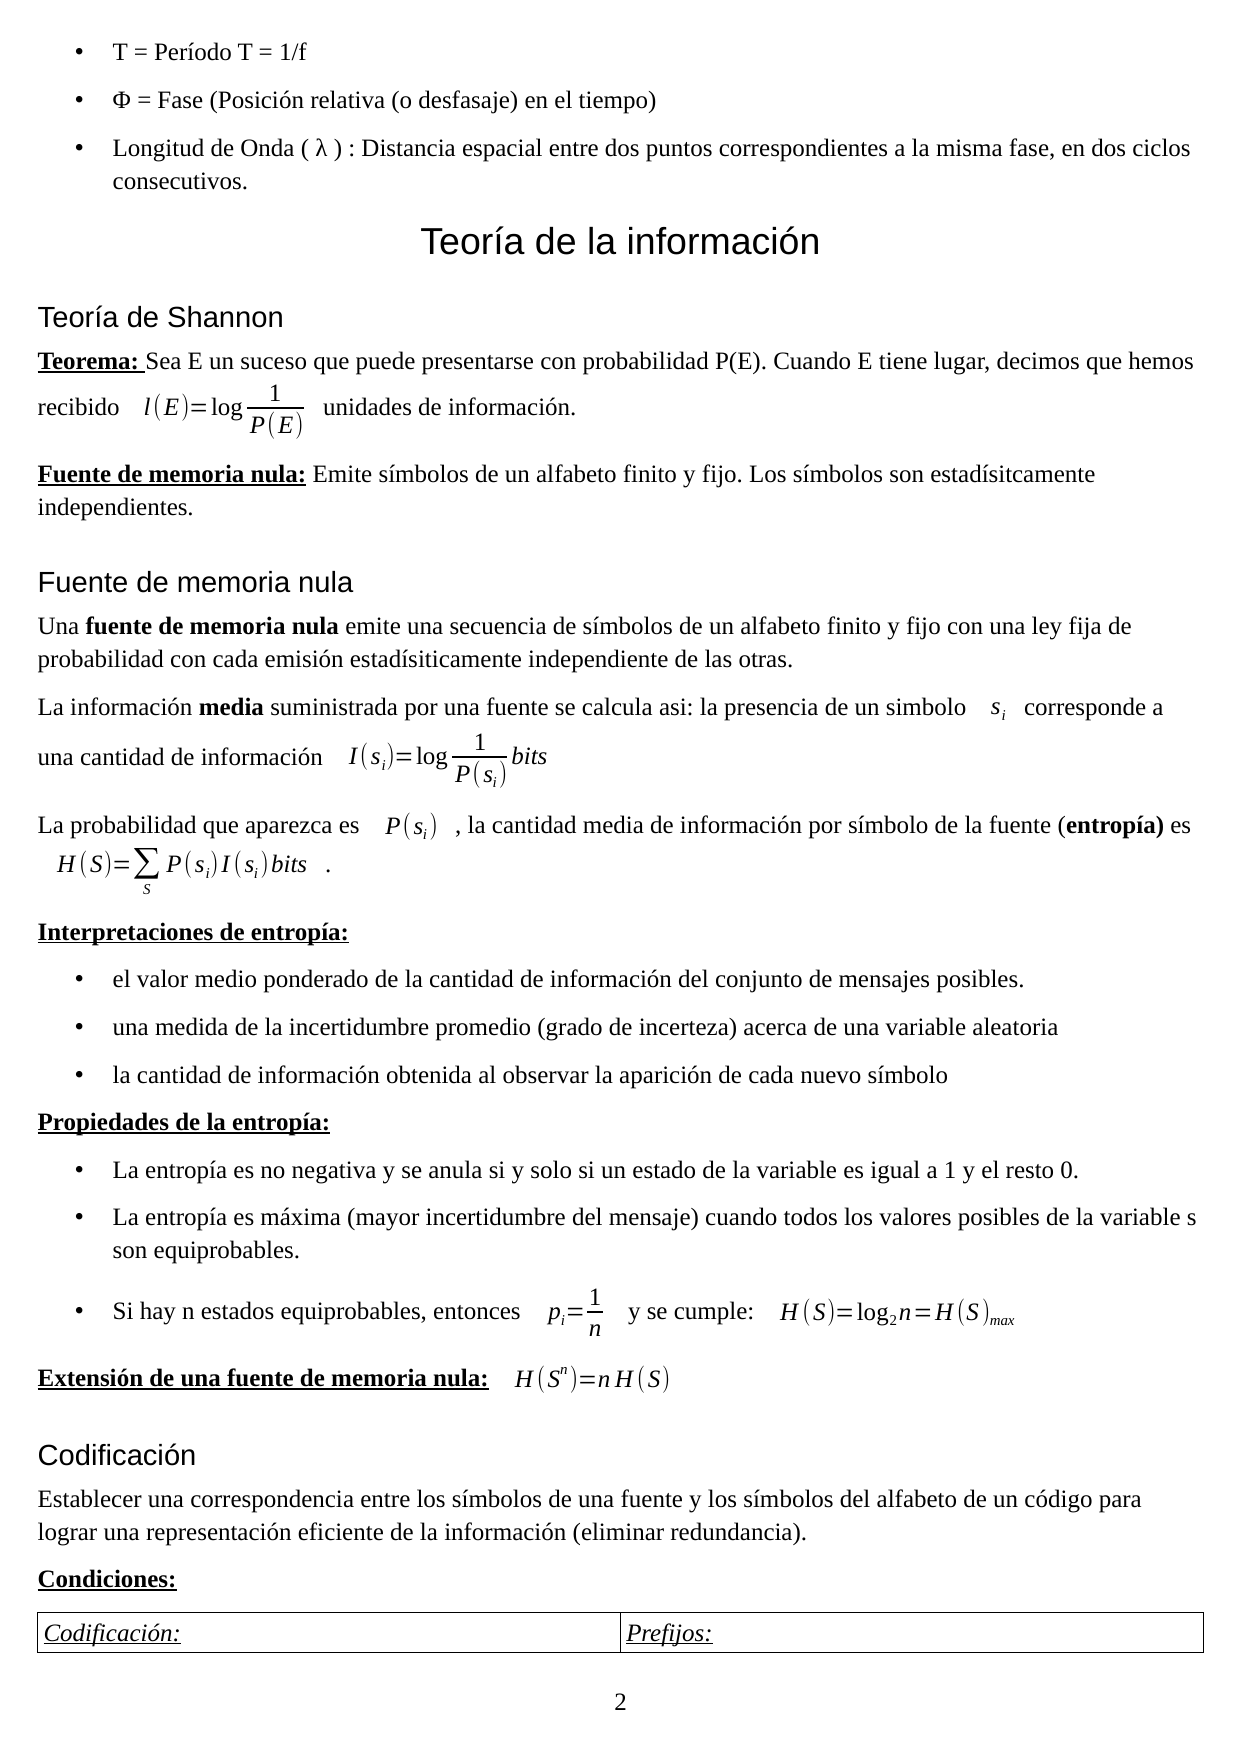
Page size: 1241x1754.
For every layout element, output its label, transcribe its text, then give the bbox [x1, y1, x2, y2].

list el valor medio ponderado de la cantidad de información del conjunto de mensajes posibles. [75, 964, 1203, 993]
table_header Prefijos: [621, 1613, 1203, 1652]
text Establecer una correspondencia entre los símbolos de una fuente y los símbolos del alfabeto de un código para lograr una representación eficiente de la información (eliminar redundancia). [37, 1484, 1203, 1546]
subtitle Teoría de Shannon [37, 300, 1203, 334]
list La entropía es máxima (mayor incertidumbre del mensaje) cuando todos los valores posibles de la variable s son equiprobables. [75, 1202, 1203, 1264]
list T = Período T = 1/f [75, 37, 1203, 66]
list Si hay n estados equiprobables, entonces y se cumple: [75, 1283, 1203, 1342]
list la cantidad de información obtenida al observar la aparición de cada nuevo símbolo [75, 1060, 1203, 1088]
text Fuente de memoria nula: Emite símbolos de un alfabeto finito y fijo. Los símbolos son estadísitcamente independientes. [37, 459, 1203, 521]
subtitle Fuente de memoria nula [37, 565, 1203, 598]
text Teorema: Sea E un suceso que puede presentarse con probabilidad P(E). Cuando E tiene lugar, decimos que hemos recibido unidades de información. [37, 346, 1203, 441]
text Condiciones: [37, 1564, 1203, 1593]
text Propiedades de la entropía: [37, 1107, 1203, 1136]
text La información media suministrada por una fuente se calcula asi: la presencia de un simbolo corresponde a una cantidad de información [37, 692, 1203, 792]
list Φ = Fase (Posición relativa (o desfasaje) en el tiempo) [75, 85, 1203, 114]
text Extensión de una fuente de memoria nula: [37, 1361, 1203, 1394]
text La probabilidad que aparezca es , la cantidad media de información por símbolo de la fuente (entropía) es . [37, 810, 1203, 898]
subtitle Codificación [37, 1438, 1203, 1471]
list La entropía es no negativa y se anula si y solo si un estado de la variable es igual a 1 y el resto 0. [75, 1155, 1203, 1184]
table_header Codificación: Bloque Singular Separable (unívocamente decodificable) [38, 1613, 620, 1652]
text Una fuente de memoria nula emite una secuencia de símbolos de un alfabeto finito y fijo con una ley fija de probabilidad con cada emisión estadísiticamente independiente de las otras. [37, 611, 1203, 673]
list una medida de la incertidumbre promedio (grado de incerteza) acerca de una variable aleatoria [75, 1012, 1203, 1041]
list Longitud de Onda ( λ ) : Distancia espacial entre dos puntos correspondientes a la misma fase, en dos ciclos consecutivos. [75, 133, 1203, 194]
text Interpretaciones de entropía: [37, 917, 1203, 946]
subtitle Teoría de la información [37, 219, 1203, 263]
